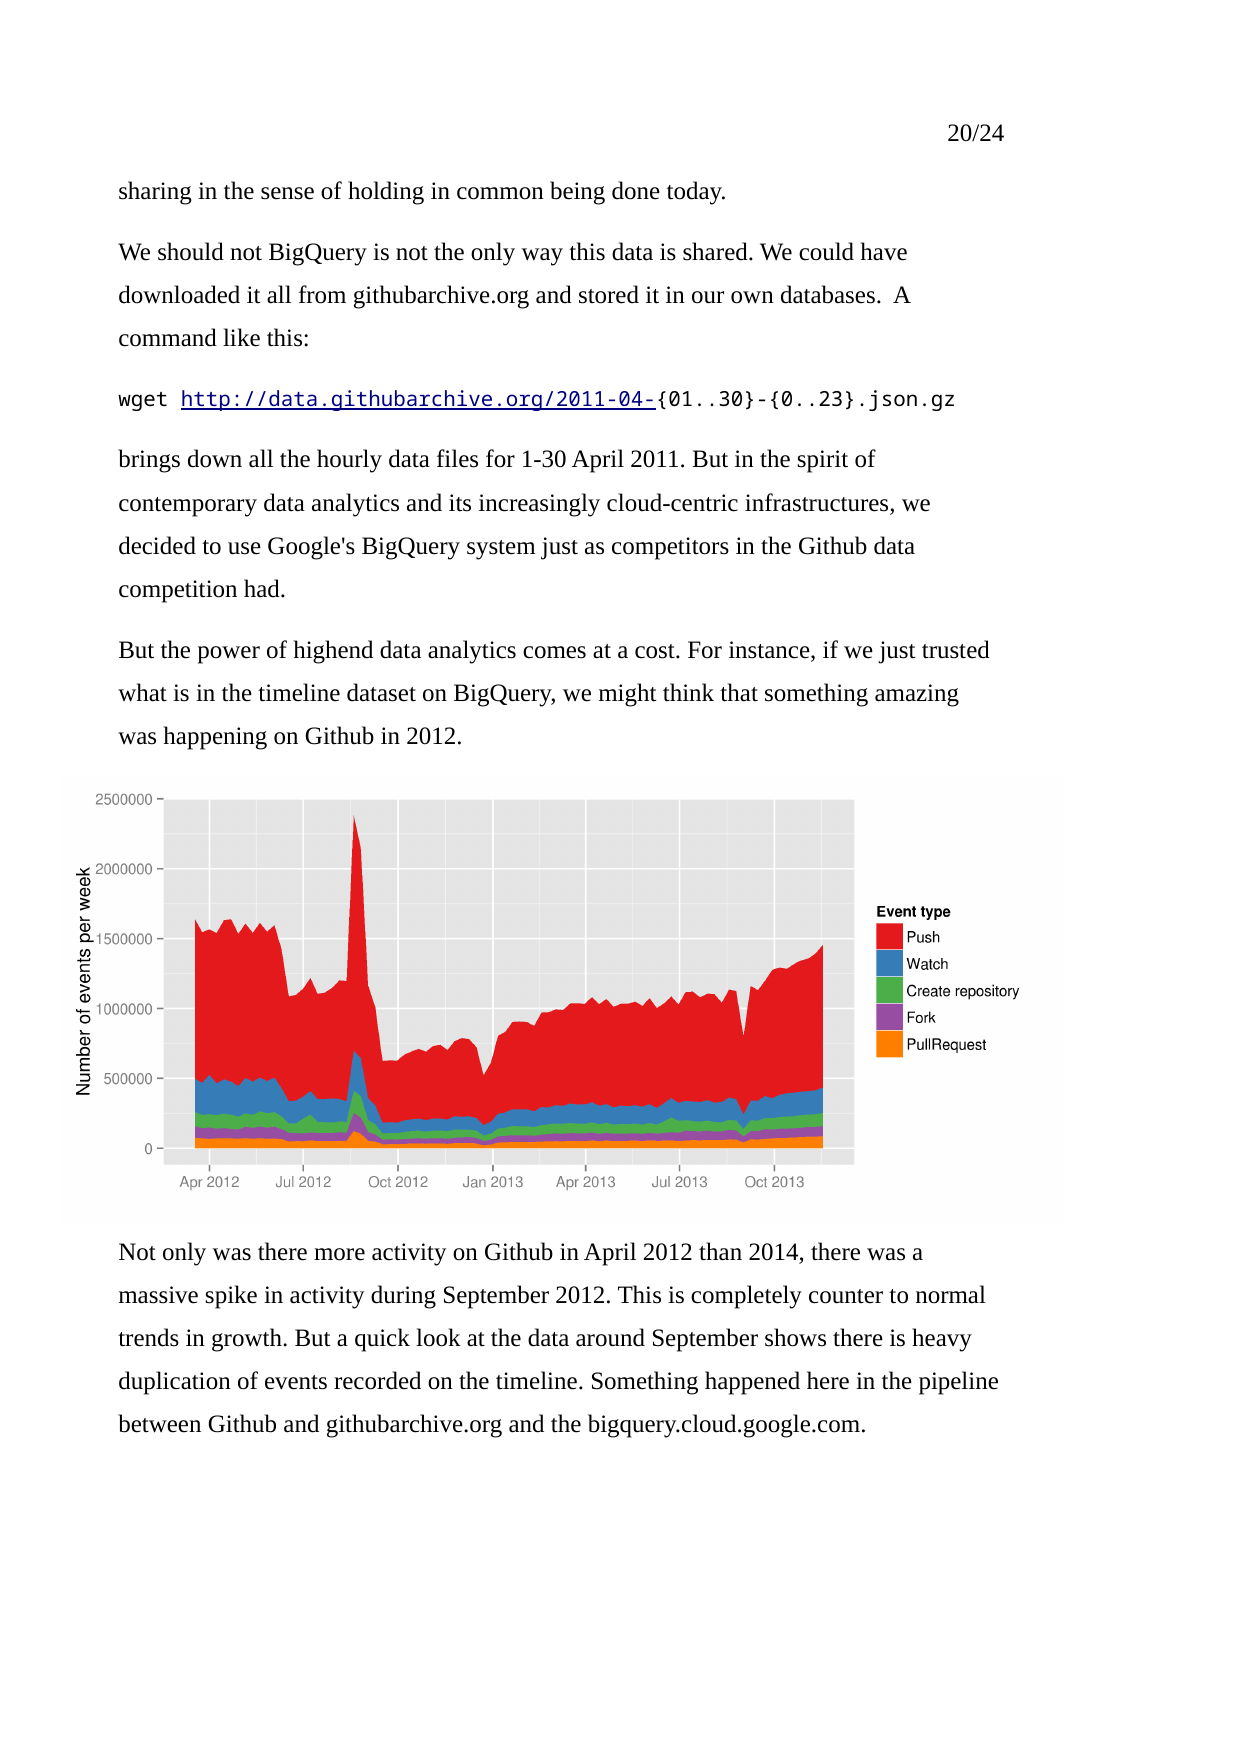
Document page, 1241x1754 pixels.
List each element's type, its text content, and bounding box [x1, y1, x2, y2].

text Not only was there more activity on Github in April 2012 than 2014, there was a massive spike in activity during September 2012. This is completely counter to normal trends in growth. But a quick look at the data around September shows there is heavy duplication of events recorded on the timeline. Something happened here in the pipeline between Github and githubarchive.org and the bigquery.cloud.google.com. [118, 1223, 1004, 1438]
picture [59, 776, 1063, 1223]
text sharing in the sense of holding in common being done today. [118, 176, 1004, 205]
text wget http://data.githubarchive.org/2011-04-{01..30}-{0..23}.json.gz [118, 384, 1004, 413]
text We should not BigQuery is not the only way this data is shared. We could have downloaded it all from githubarchive.org and stored it in our own databases. A command like this: [118, 237, 1004, 352]
text But the power of highend data analytics comes at a cost. For instance, if we just trusted what is in the timeline dataset on BigQuery, we might think that something amazing was happening on Github in 2012. [118, 635, 1004, 750]
text brings down all the hourly data files for 1-30 April 2011. But in the spirit of contemporary data analytics and its increasingly cloud-centric infrastructures, we decided to use Google's BigQuery system just as competitors in the Github data competition had. [118, 444, 1004, 603]
